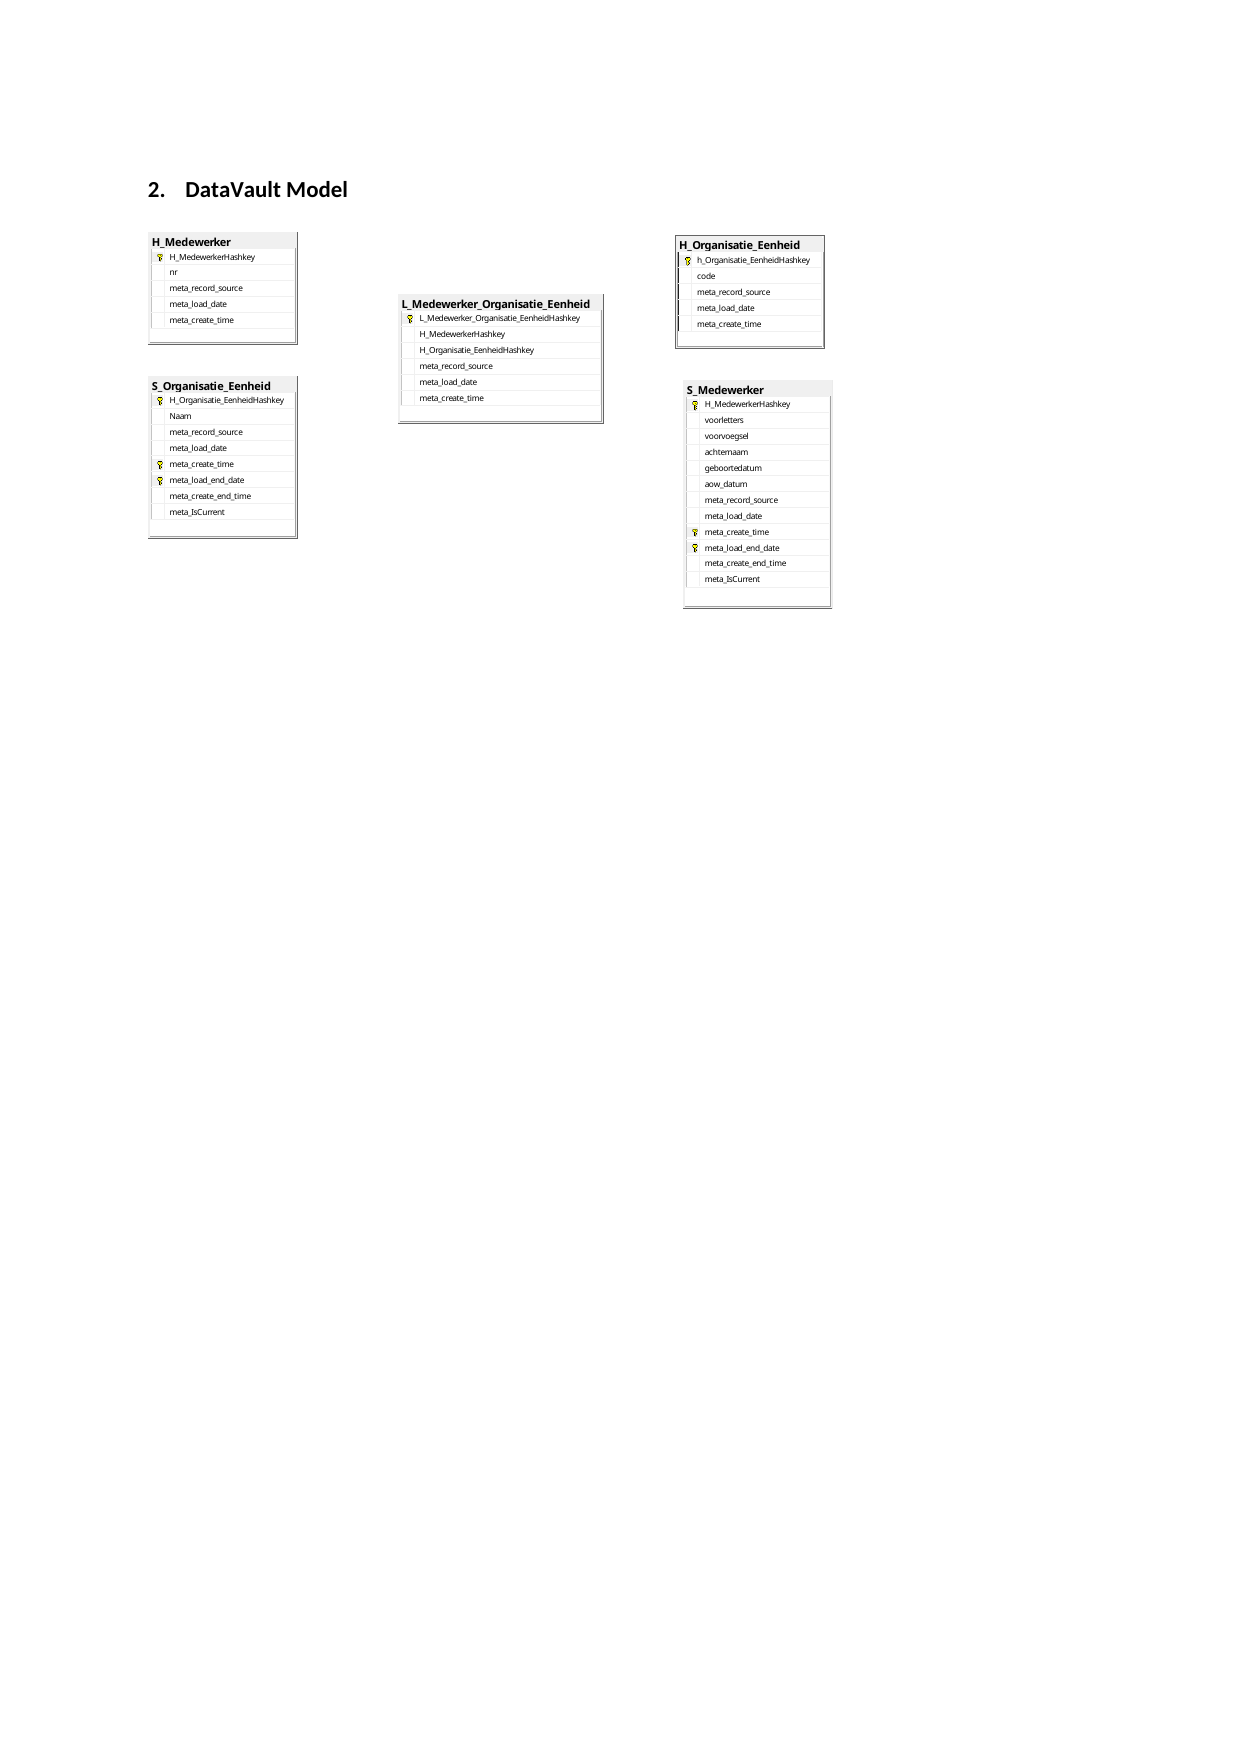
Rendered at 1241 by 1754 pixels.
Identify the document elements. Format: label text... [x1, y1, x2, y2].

list DataVault Model [148, 176, 1093, 204]
